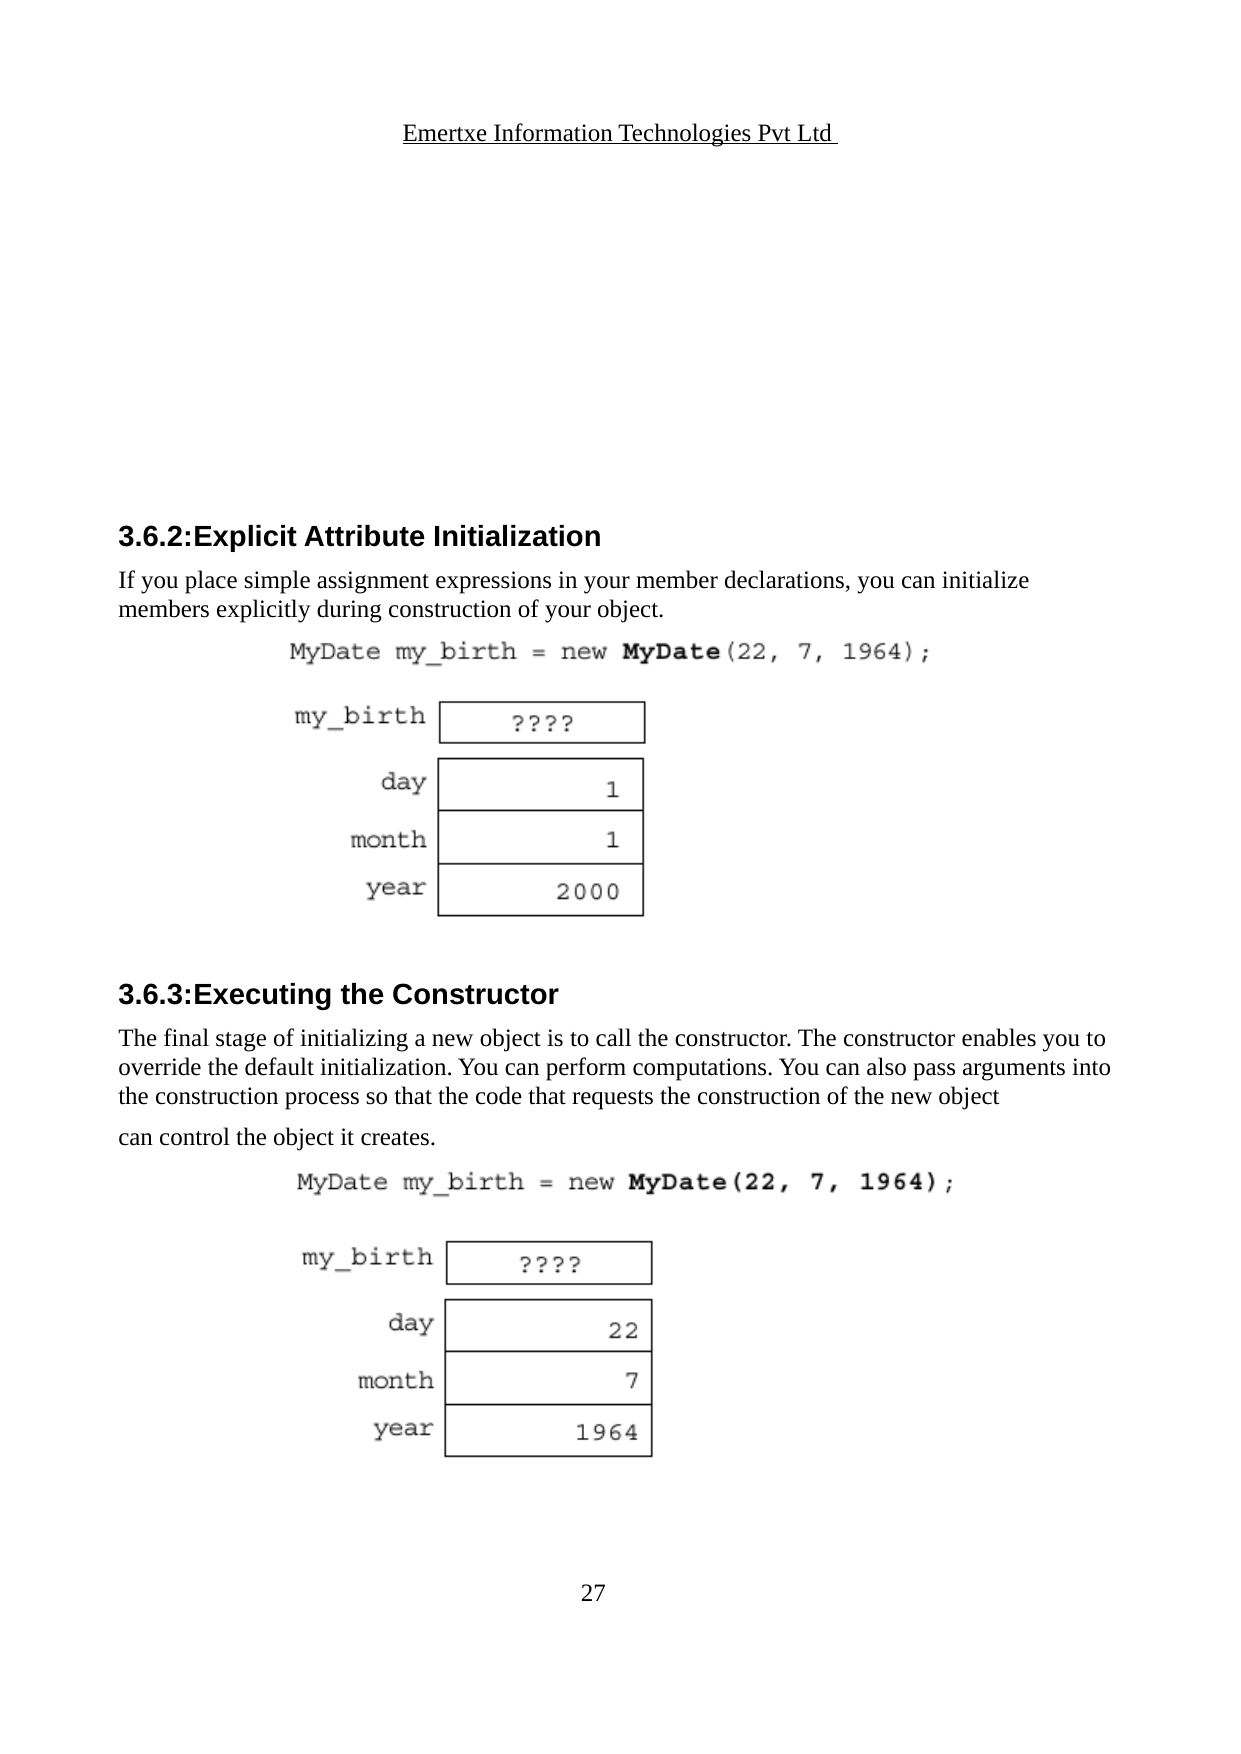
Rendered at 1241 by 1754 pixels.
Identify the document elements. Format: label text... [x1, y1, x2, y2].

text The final stage of initializing a new object is to call the constructor. The constructor enables you to override the default initialization. You can perform computations. You can also pass arguments into the construction process so that the code that requests the construction of the new object [118, 1023, 1122, 1110]
picture [271, 1163, 969, 1462]
text can control the object it creates. [118, 1122, 1122, 1151]
subtitle Explicit Attribute Initialization [118, 519, 1122, 552]
subtitle Executing the Constructor [118, 977, 1122, 1011]
picture [250, 635, 990, 923]
text If you place simple assignment expressions in your member declarations, you can initialize members explicitly during construction of your object. [118, 565, 1122, 622]
